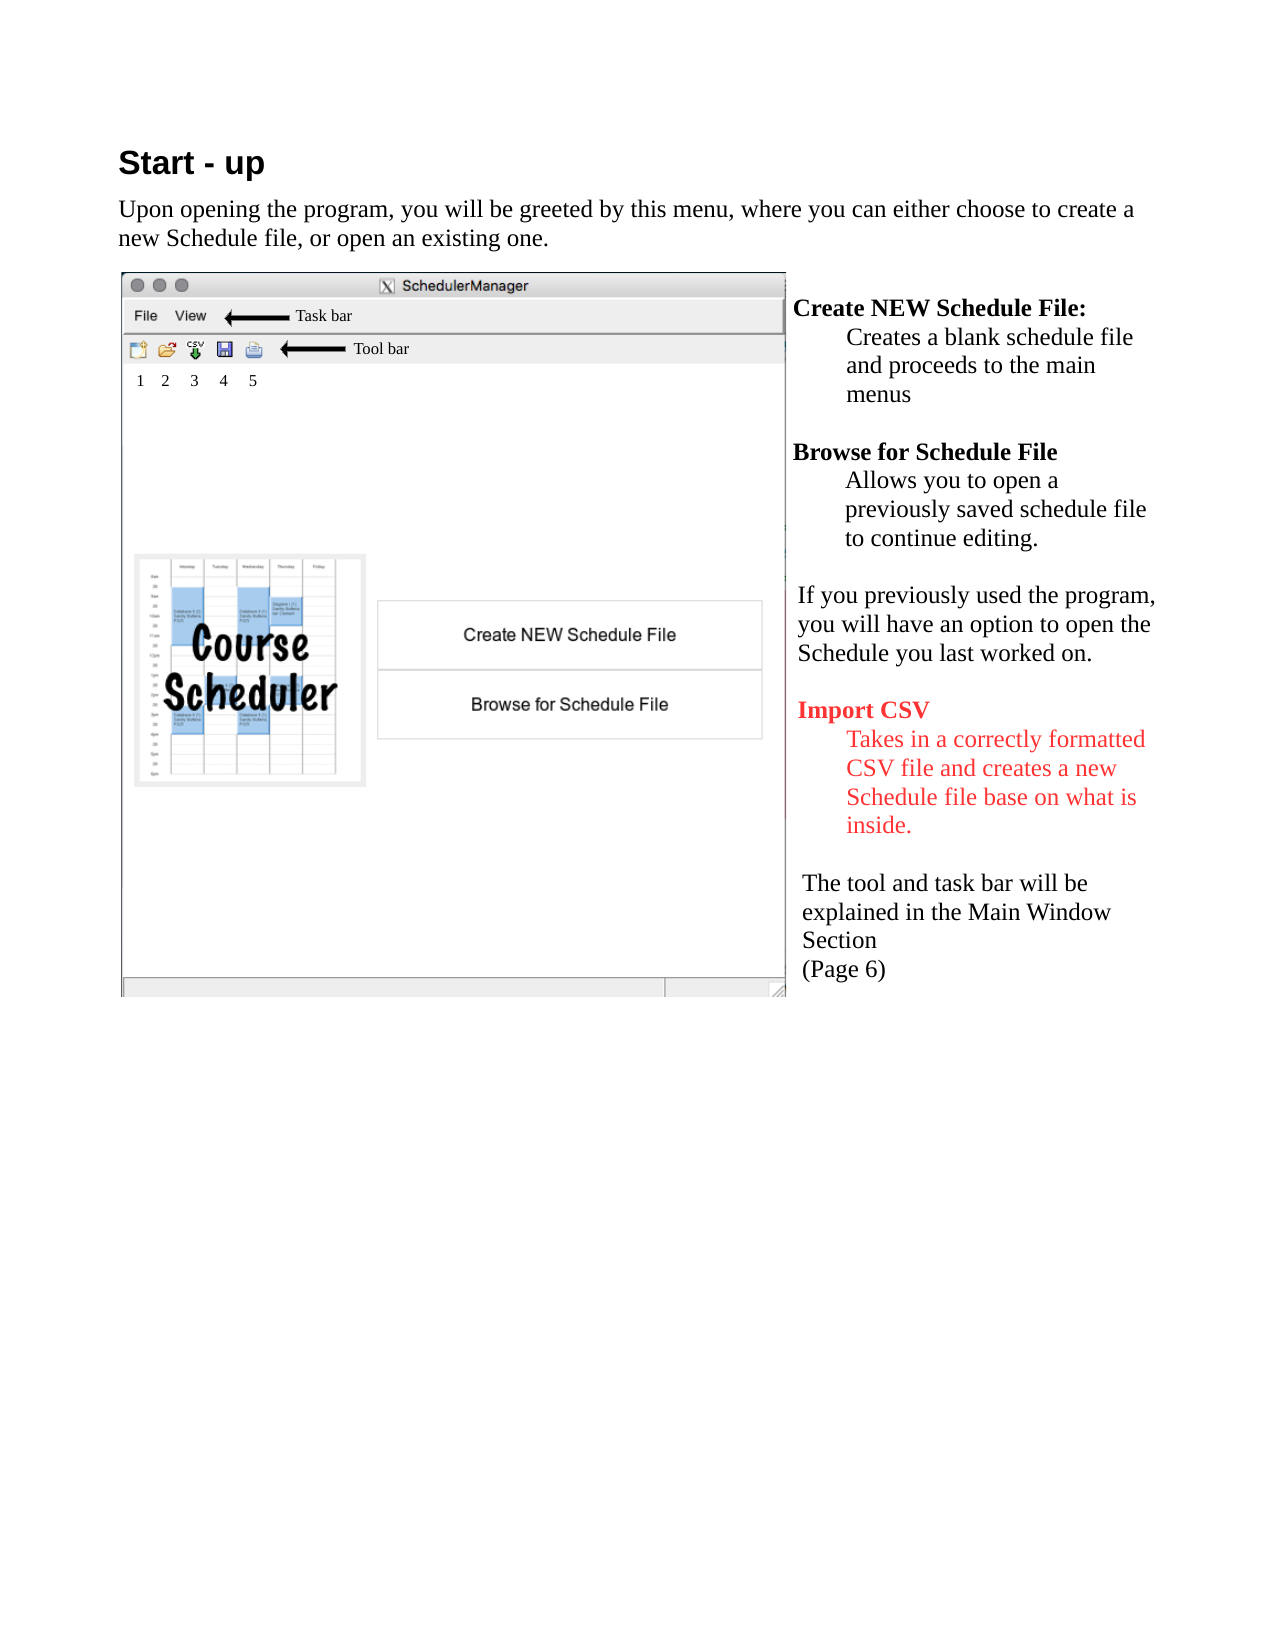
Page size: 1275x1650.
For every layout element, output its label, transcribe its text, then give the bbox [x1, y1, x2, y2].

subtitle Start - up [118, 143, 1157, 182]
text Import CSV [787, 696, 1157, 724]
text If you previously used the program, you will have an option to open the Schedule you last worked on. [787, 581, 1157, 667]
text The tool and task bar will be explained in the Main Window Section [787, 868, 1157, 954]
text Allows you to open a previously saved schedule file to continue editing. [787, 466, 1157, 552]
text Upon opening the program, you will be greeted by this menu, where you can either choose to create a new Schedule file, or open an existing one. [118, 194, 1157, 252]
text Browse for Schedule File [787, 437, 1157, 466]
text Takes in a correctly formatted CSV file and creates a new Schedule file base on what is inside. [787, 724, 1157, 839]
picture [121, 272, 787, 997]
text Creates a blank schedule file and proceeds to the main menus [787, 322, 1157, 408]
text (Page 6) [787, 954, 1157, 983]
text Create NEW Schedule File: [787, 293, 1157, 322]
